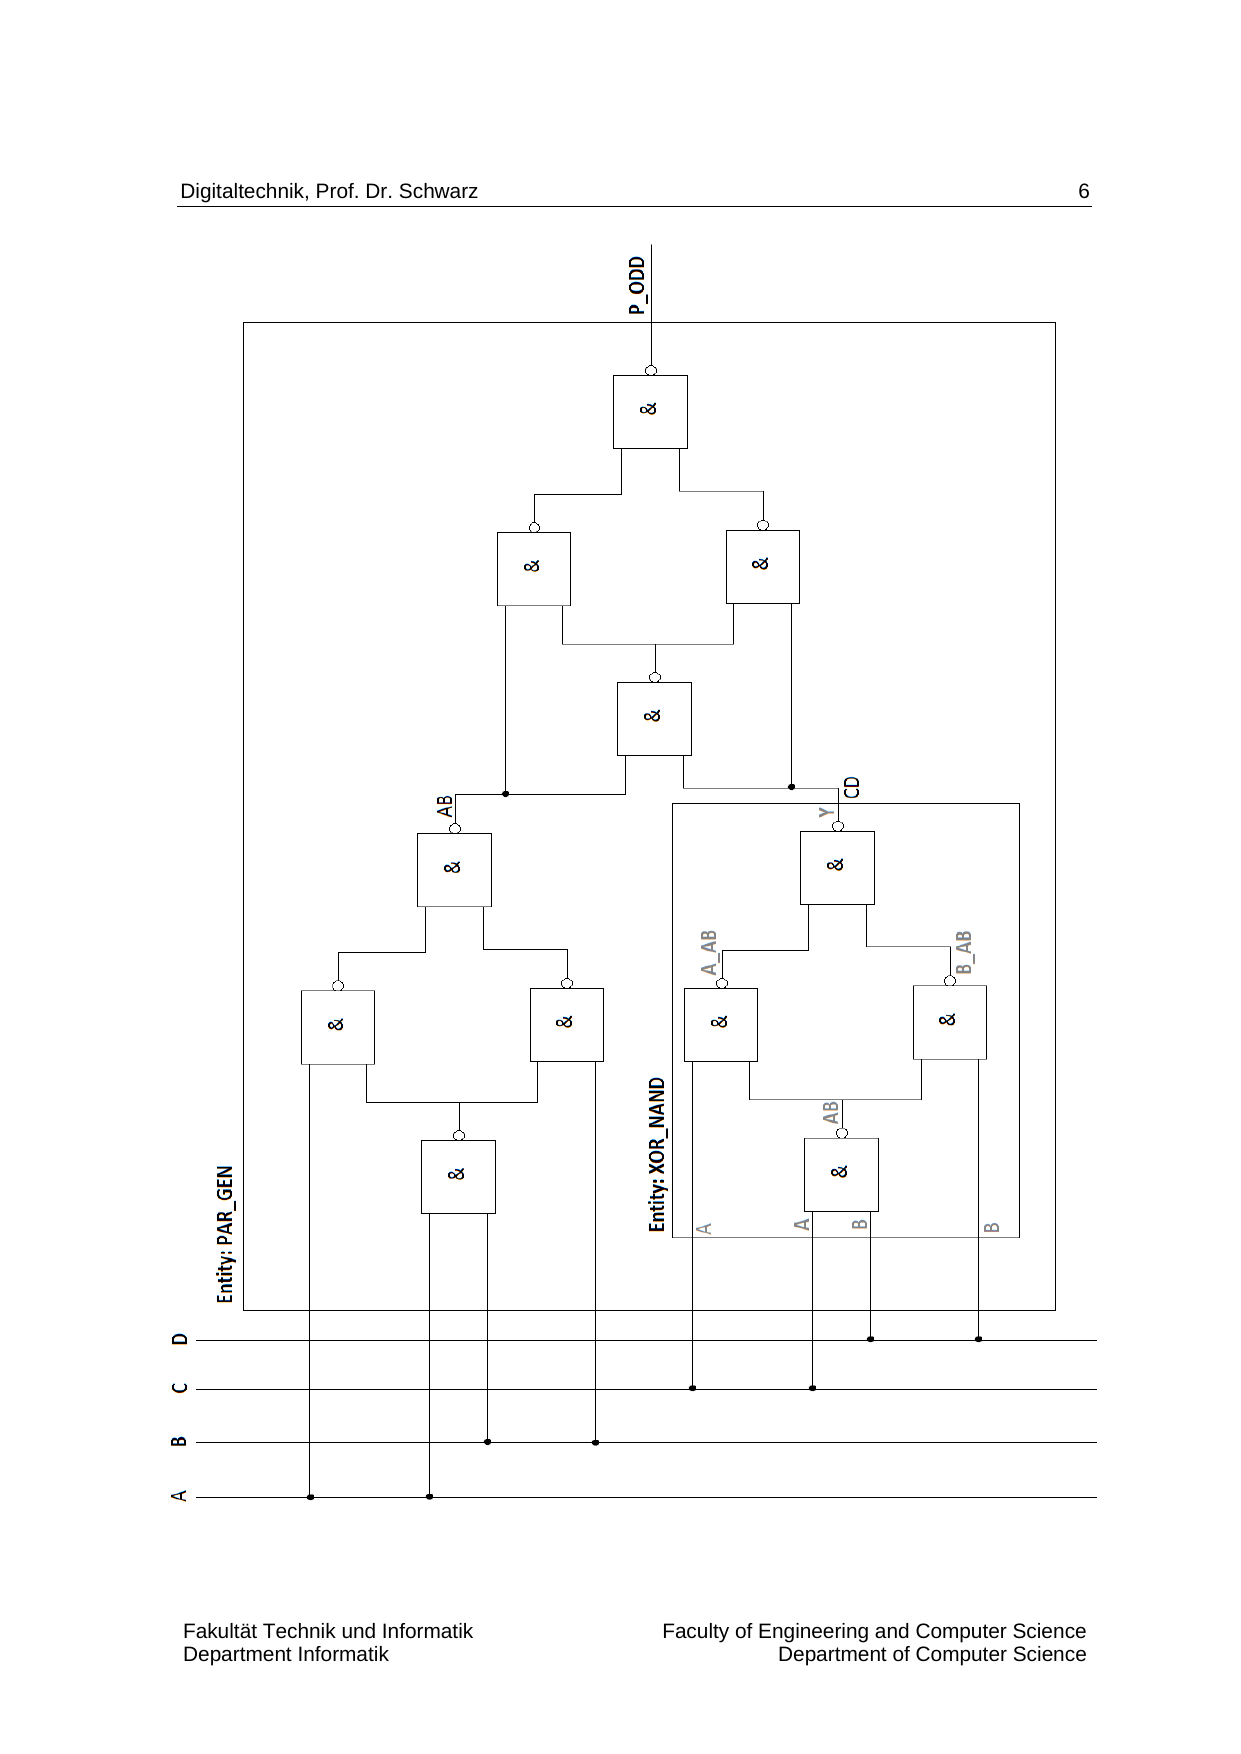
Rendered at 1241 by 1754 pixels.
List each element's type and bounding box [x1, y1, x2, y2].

picture [134, 220, 1129, 1534]
